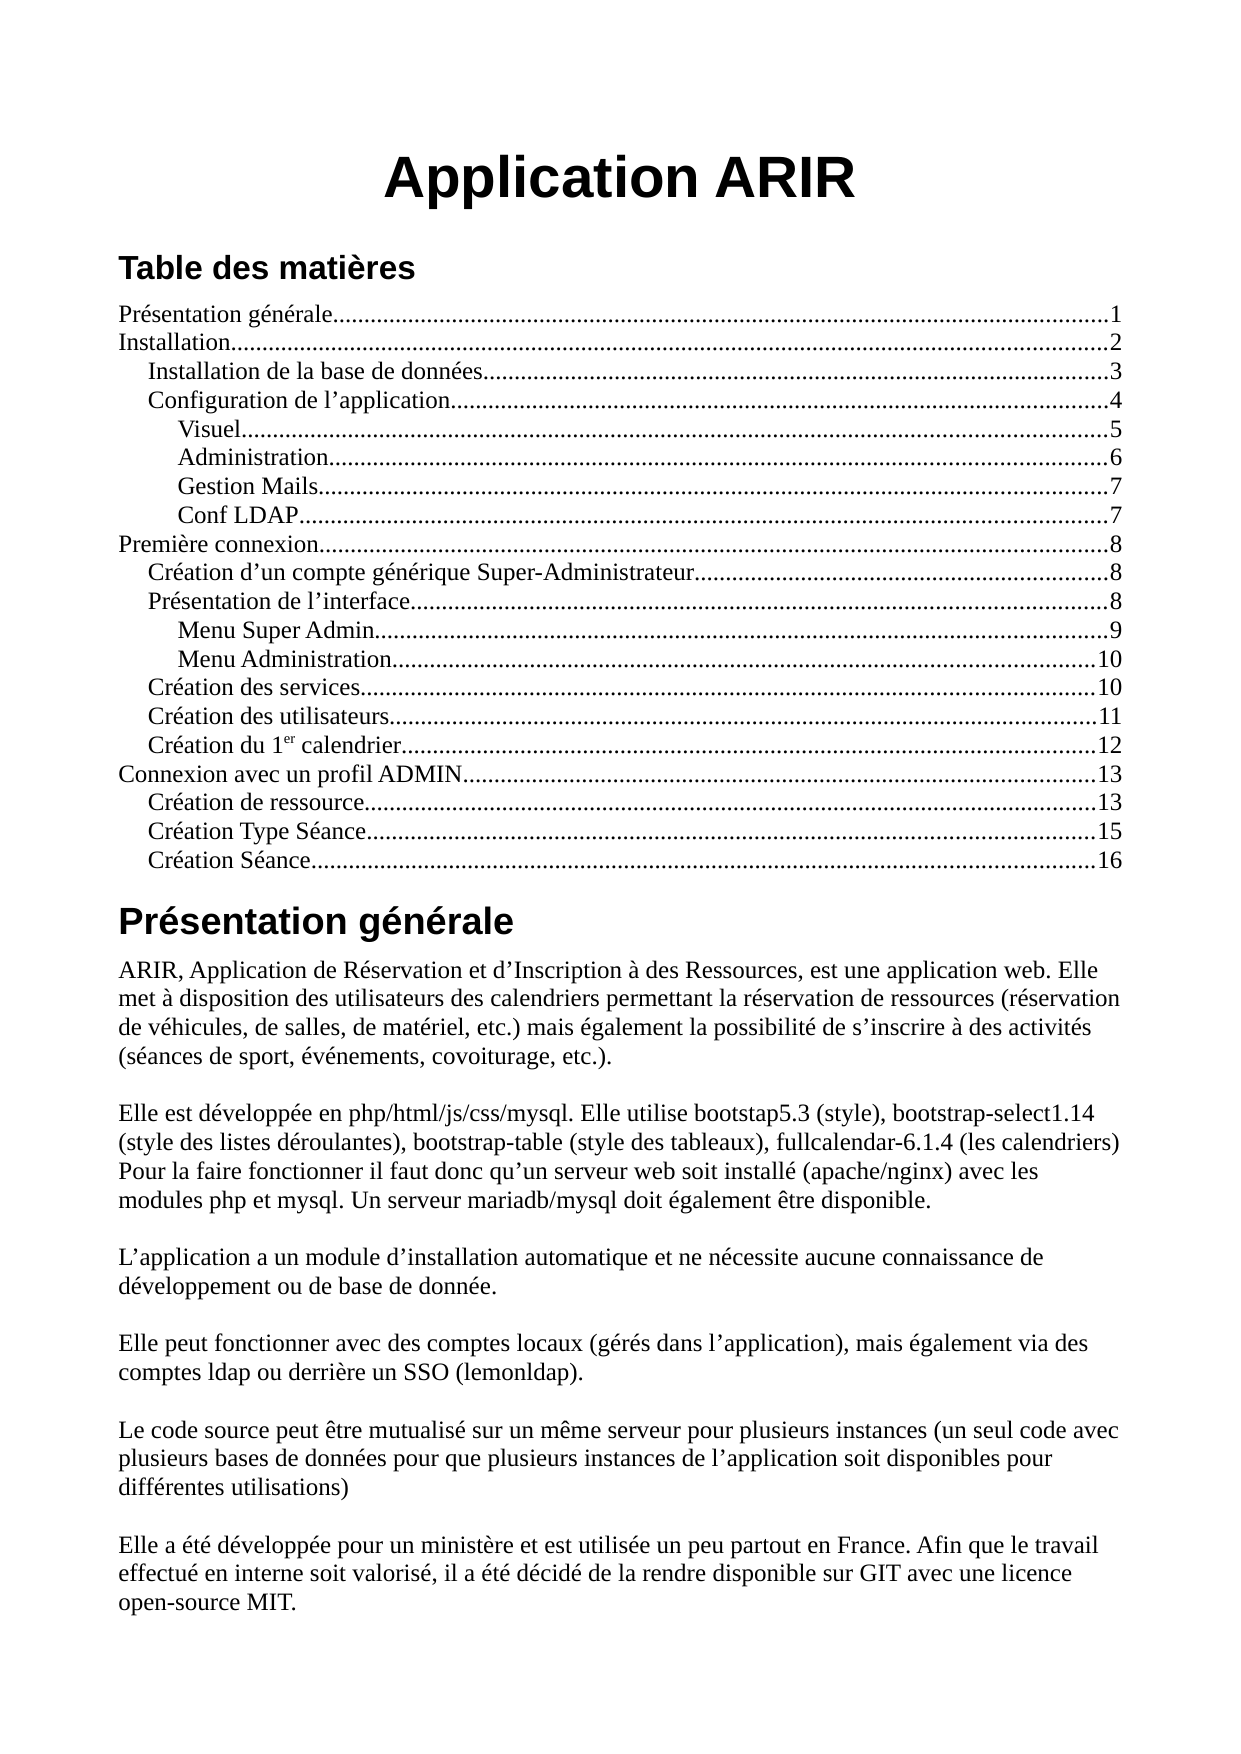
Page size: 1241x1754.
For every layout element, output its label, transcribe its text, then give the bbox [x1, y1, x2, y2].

text Conf LDAP 7 [177, 500, 1122, 529]
text Présentation de l’interface 8 [148, 586, 1122, 615]
text Menu Administration 10 [177, 644, 1122, 672]
text Création des services 10 [148, 672, 1122, 701]
text Création Séance 16 [148, 845, 1122, 874]
text Présentation générale 1 [118, 299, 1122, 327]
text ARIR, Application de Réservation et d’Inscription à des Ressources, est une application web. Elle met à disposition des utilisateurs des calendriers permettant la réservation de ressources (réservation de véhicules, de salles, de matériel, etc.) mais également la possibilité de s’inscrire à des activités (séances de sport, événements, covoiturage, etc.). [118, 955, 1122, 1070]
text Administration 6 [177, 442, 1122, 471]
text Création Type Séance 15 [148, 816, 1122, 845]
text Elle a été développée pour un ministère et est utilisée un peu partout en France. Afin que le travail effectué en interne soit valorisé, il a été décidé de la rendre disponible sur GIT avec une licence open-source MIT. [118, 1530, 1122, 1616]
text Gestion Mails 7 [177, 471, 1122, 500]
text Elle peut fonctionner avec des comptes locaux (gérés dans l’application), mais également via des comptes ldap ou derrière un SSO (lemonldap). [118, 1328, 1122, 1386]
text Installation 2 [118, 327, 1122, 356]
text Installation de la base de données 3 [148, 356, 1122, 385]
text Configuration de l’application 4 [148, 385, 1122, 414]
text Première connexion 8 [118, 529, 1122, 557]
text Création du 1er calendrier 12 [148, 730, 1122, 759]
text Elle est développée en php/html/js/css/mysql. Elle utilise bootstap5.3 (style), bootstrap-select1.14 (style des listes déroulantes), bootstrap-table (style des tableaux), fullcalendar-6.1.4 (les calendriers) [118, 1098, 1122, 1156]
text Création de ressource 13 [148, 787, 1122, 816]
title Application ARIR [118, 143, 1122, 210]
text L’application a un module d’installation automatique et ne nécessite aucune connaissance de développement ou de base de donnée. [118, 1242, 1122, 1300]
text Connexion avec un profil ADMIN 13 [118, 759, 1122, 787]
text Création d’un compte générique Super-Administrateur 8 [148, 557, 1122, 586]
text Création des utilisateurs 11 [148, 701, 1122, 730]
text Menu Super Admin 9 [177, 615, 1122, 644]
text Pour la faire fonctionner il faut donc qu’un serveur web soit installé (apache/nginx) avec les modules php et mysql. Un serveur mariadb/mysql doit également être disponible. [118, 1156, 1122, 1213]
text Le code source peut être mutualisé sur un même serveur pour plusieurs instances (un seul code avec plusieurs bases de données pour que plusieurs instances de l’application soit disponibles pour différentes utilisations) [118, 1415, 1122, 1501]
subtitle Table des matières [118, 248, 1122, 286]
text Visuel 5 [177, 414, 1122, 442]
subtitle Présentation générale [118, 899, 1122, 942]
